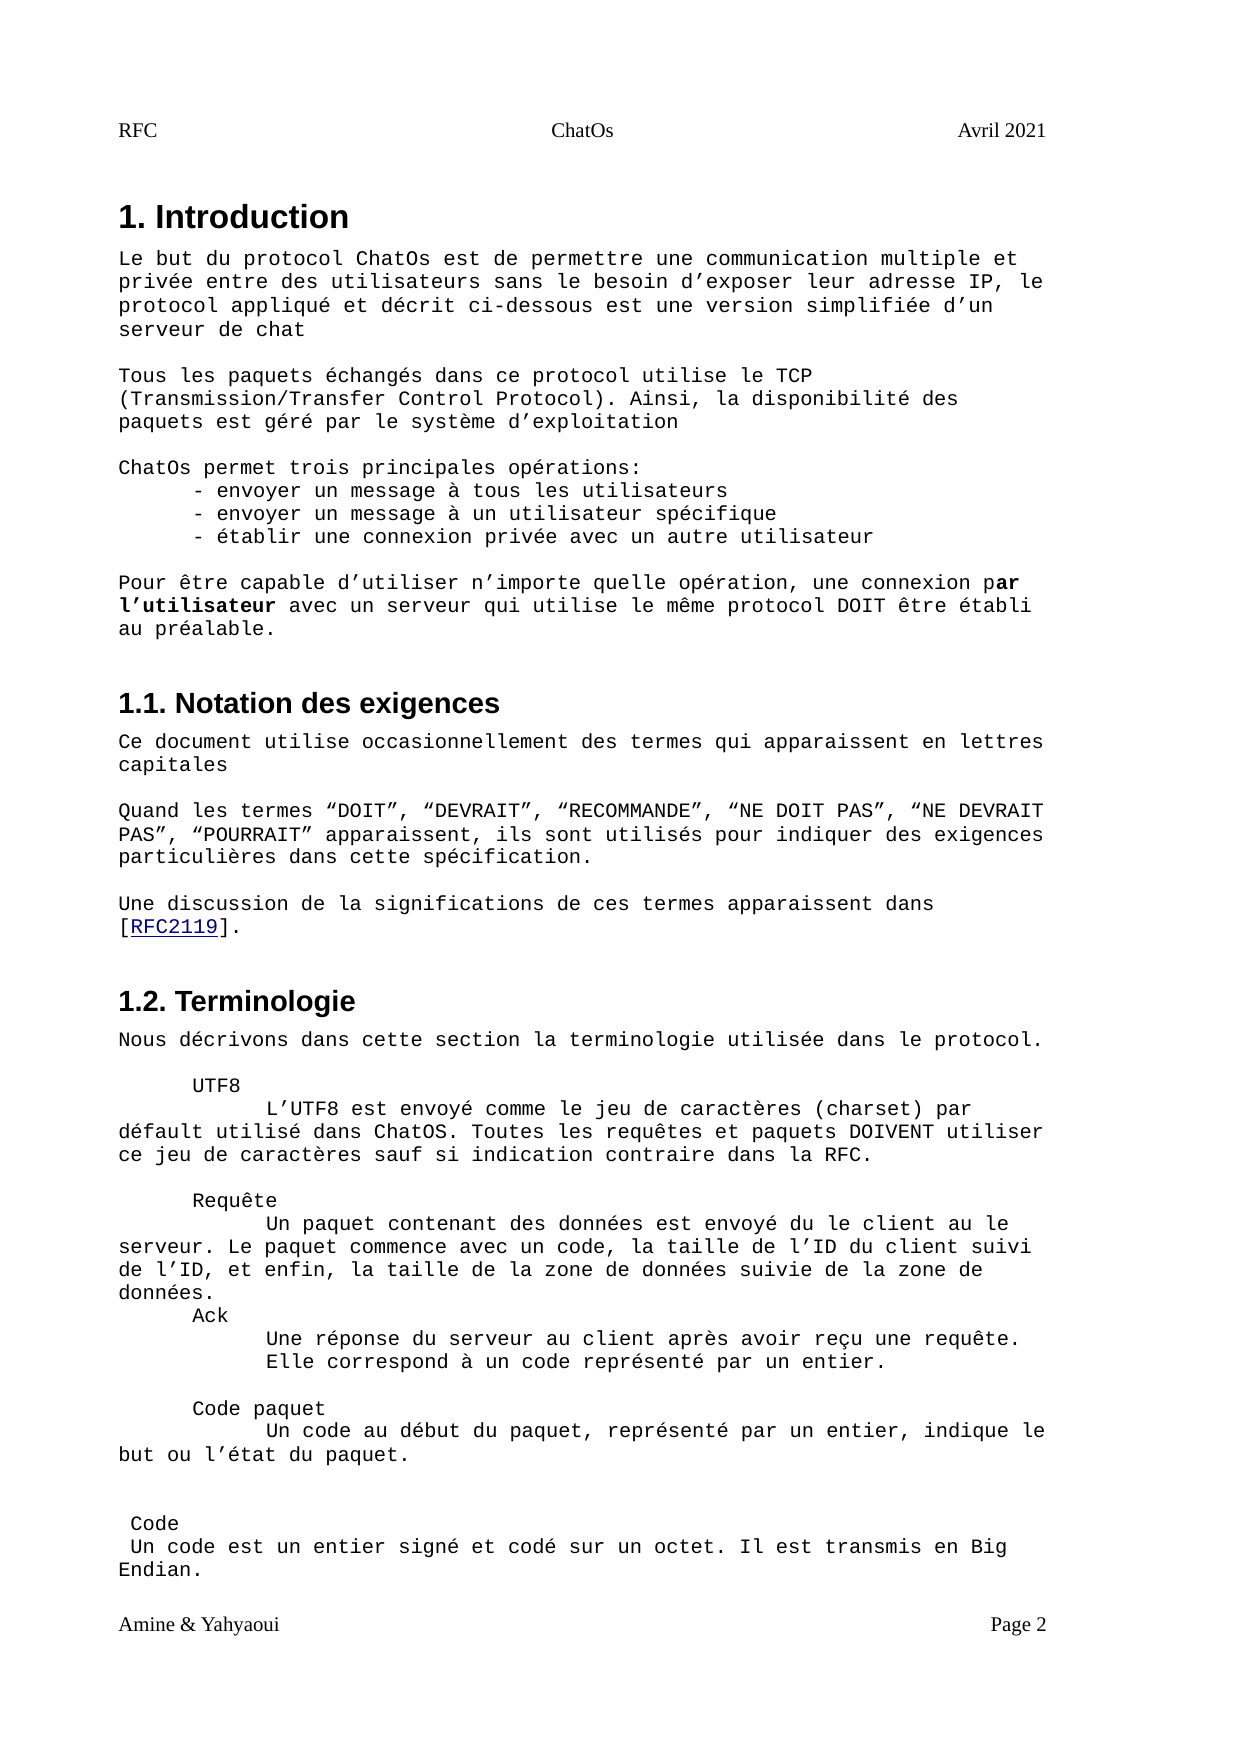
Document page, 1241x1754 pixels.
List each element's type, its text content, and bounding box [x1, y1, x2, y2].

text Ack [118, 1306, 1047, 1329]
text Elle correspond à un code représenté par un entier. [118, 1352, 1047, 1375]
text Une discussion de la significations de ces termes apparaissent dans [RFC2119]. [118, 893, 1047, 940]
text Quand les termes “DOIT”, “DEVRAIT”, “RECOMMANDE”, “NE DOIT PAS”, “NE DEVRAIT PAS”, “POURRAIT” apparaissent, ils sont utilisés pour indiquer des exigences particulières dans cette spécification. [118, 801, 1047, 870]
text L’UTF8 est envoyé comme le jeu de caractères (charset) par défault utilisé dans ChatOS. Toutes les requêtes et paquets DOIVENT utiliser ce jeu de caractères sauf si indication contraire dans la RFC. [118, 1099, 1047, 1168]
text Ce document utilise occasionnellement des termes qui apparaissent en lettres capitales [118, 732, 1047, 778]
text Une réponse du serveur au client après avoir reçu une requête. [118, 1329, 1047, 1352]
text UTF8 [118, 1076, 1047, 1099]
text Code Un code est un entier signé et codé sur un octet. Il est transmis en Big Endian. [118, 1490, 1047, 1582]
text ChatOs permet trois principales opérations: [118, 457, 1047, 480]
text Nous décrivons dans cette section la terminologie utilisée dans le protocol. [118, 1030, 1047, 1053]
text Le but du protocol ChatOs est de permettre une communication multiple et privée entre des utilisateurs sans le besoin d’exposer leur adresse IP, le protocol appliqué et décrit ci-dessous est une version simplifiée d’un serveur de chat [118, 248, 1047, 342]
subtitle 1.1. Notation des exigences [118, 686, 1047, 719]
text Requête [118, 1191, 1047, 1214]
subtitle 1.2. Terminologie [118, 984, 1047, 1017]
text - envoyer un message à un utilisateur spécifique [118, 503, 1047, 526]
text - envoyer un message à tous les utilisateurs [118, 480, 1047, 503]
text Tous les paquets échangés dans ce protocol utilise le TCP (Transmission/Transfer Control Protocol). Ainsi, la disponibilité des paquets est géré par le système d’exploitation [118, 365, 1047, 434]
text Pour être capable d’utiliser n’importe quelle opération, une connexion par l’utilisateur avec un serveur qui utilise le même protocol DOIT être établi au préalable. [118, 572, 1047, 641]
text - établir une connexion privée avec un autre utilisateur [118, 526, 1047, 549]
text Un code au début du paquet, représenté par un entier, indique le but ou l’état du paquet. [118, 1421, 1047, 1467]
text Code paquet [118, 1398, 1047, 1421]
subtitle 1. Introduction [118, 197, 1047, 235]
text Un paquet contenant des données est envoyé du le client au le serveur. Le paquet commence avec un code, la taille de l’ID du client suivi de l’ID, et enfin, la taille de la zone de données suivie de la zone de données. [118, 1214, 1047, 1306]
